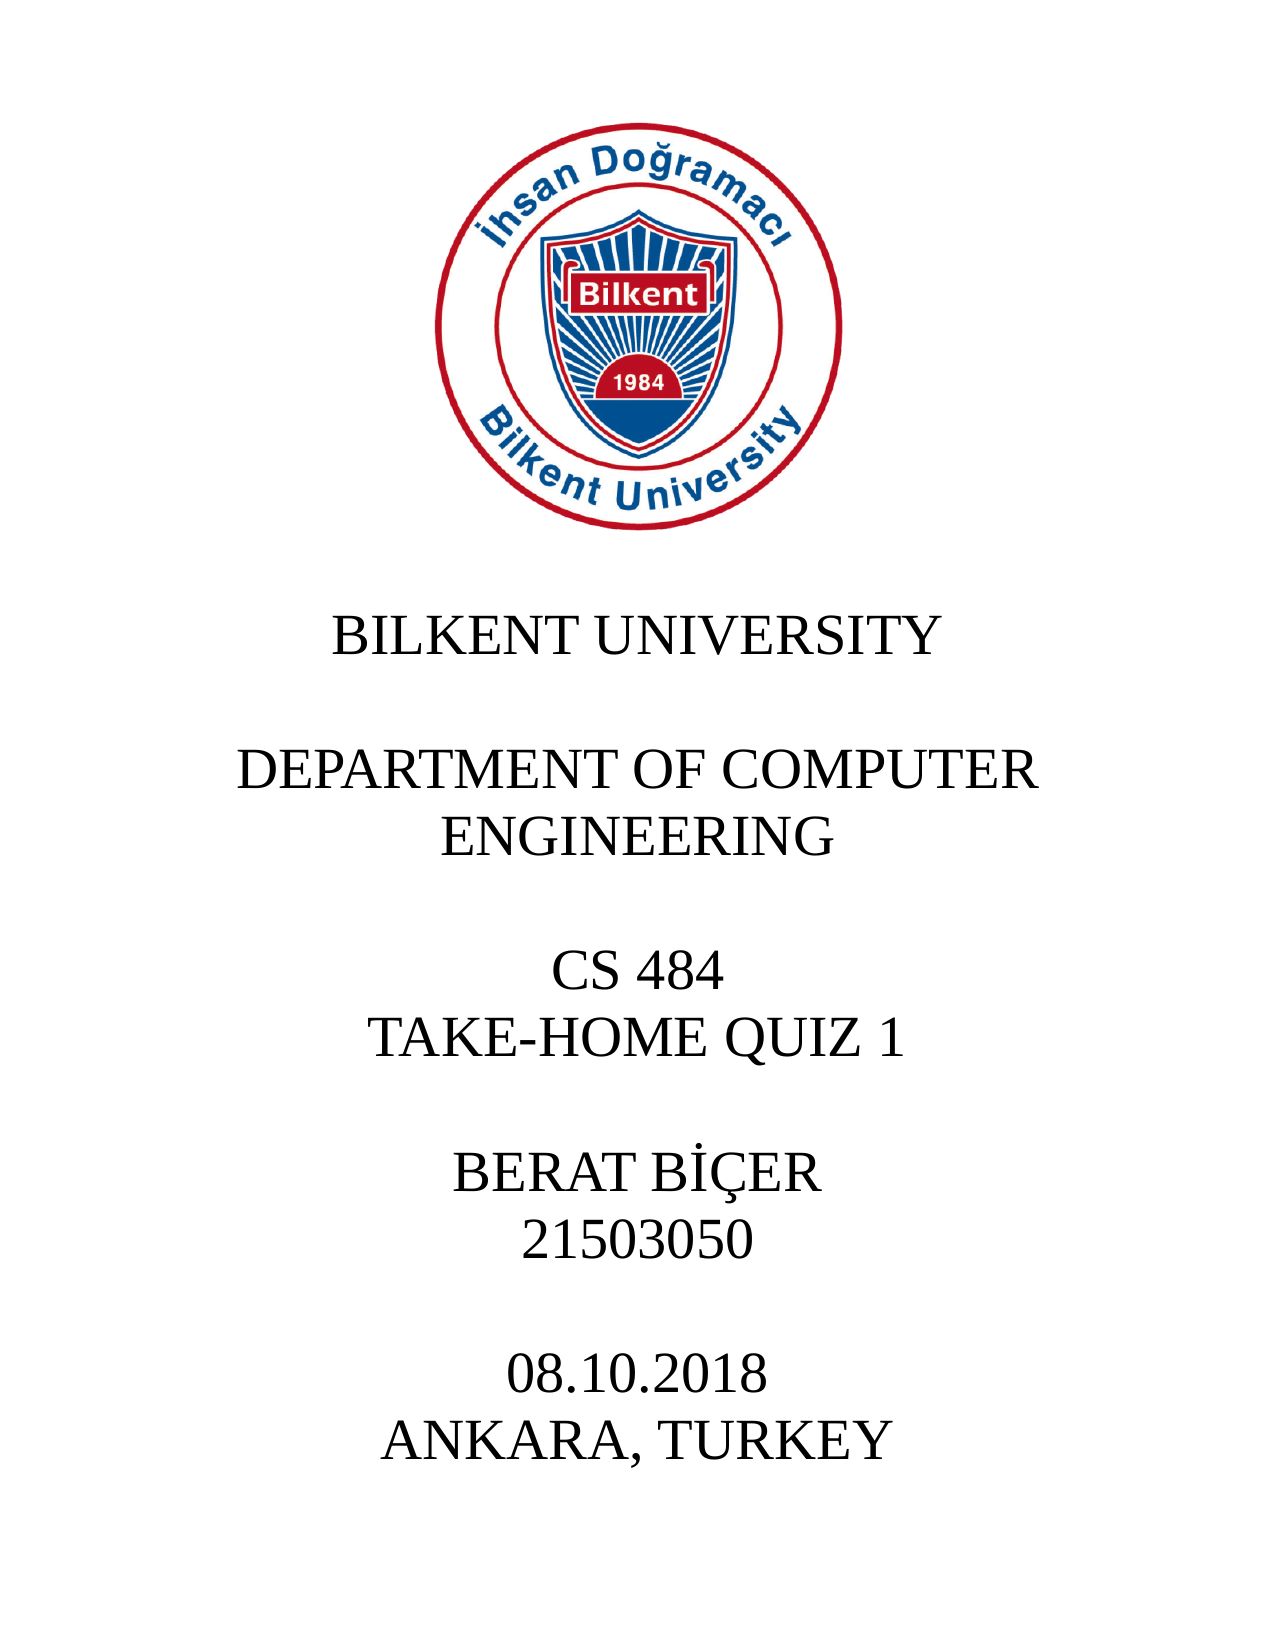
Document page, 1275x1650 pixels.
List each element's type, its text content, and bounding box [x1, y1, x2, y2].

text CS 484 [118, 935, 1157, 1002]
text 21503050 [118, 1204, 1157, 1271]
text BILKENT UNIVERSITY [118, 600, 1157, 667]
text DEPARTMENT OF COMPUTER ENGINEERING [118, 734, 1157, 868]
text ANKARA, TURKEY [118, 1405, 1157, 1472]
text BERAT BİÇER [118, 1137, 1157, 1204]
text 08.10.2018 [118, 1338, 1157, 1405]
text TAKE-HOME QUIZ 1 [118, 1002, 1157, 1069]
picture [430, 118, 845, 533]
